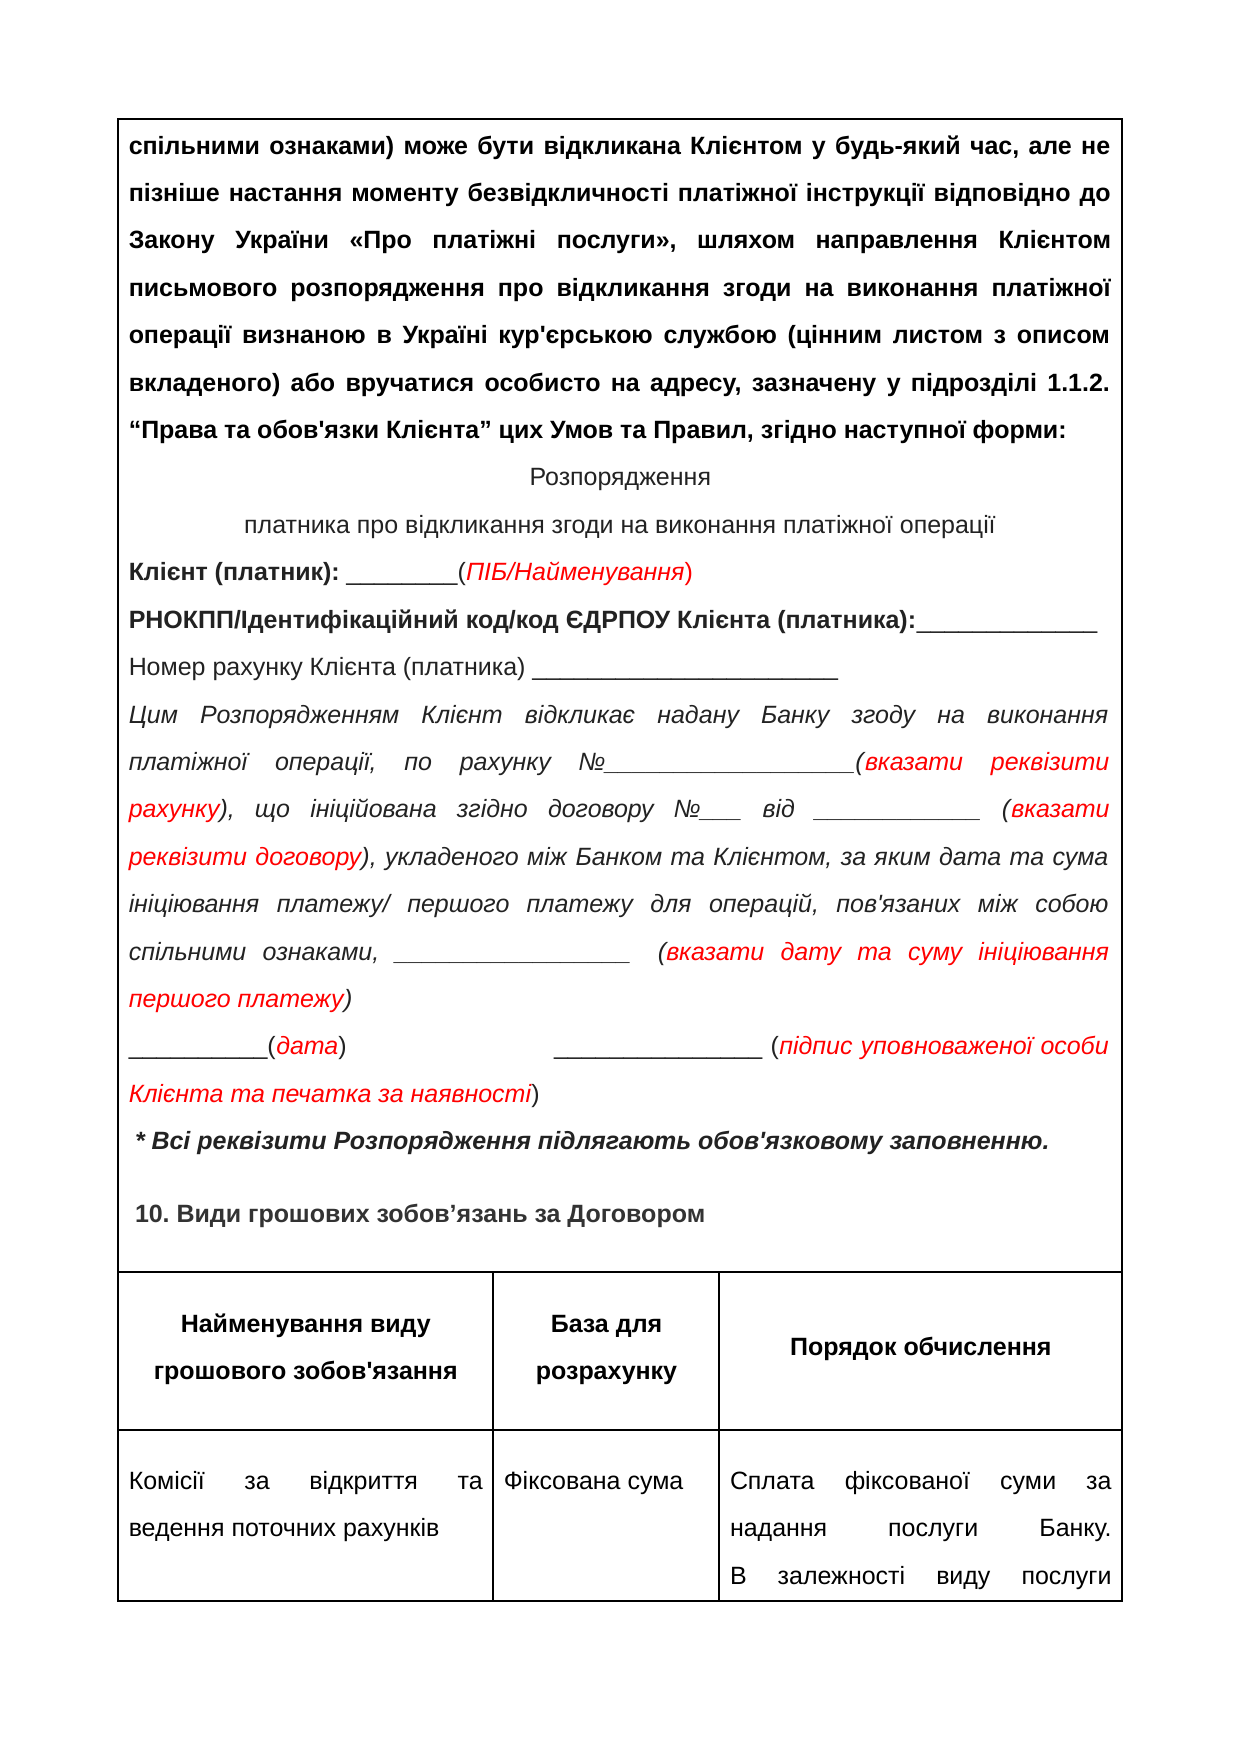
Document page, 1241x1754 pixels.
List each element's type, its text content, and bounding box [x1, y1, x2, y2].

table_cell База для розрахунку [494, 1273, 718, 1428]
table_cell Сплата фіксованої суми за надання послуги Банку. В залежності виду послуги [720, 1431, 1121, 1600]
table_cell Найменування виду грошового зобов'язання [119, 1273, 492, 1428]
table_cell спільними ознаками) може бути відкликана Клієнтом у будь-який час, але не пізніше настання моменту безвідкличності платіжної інструкції відповідно до Закону України «Про платіжні послуги», шляхом направлення Клієнтом письмового розпорядження про відкликання згоди на виконання платіжної операції визнаною в Україні кур'єрською службою (цінним листом з описом вкладеного) або вручатися особисто на адресу, зазначену у підрозділі 1.1.2. “Права та обов'язки Клієнта” цих Умов та Правил, згідно наступної форми: Розпорядження платника про відкликання згоди на виконання платіжної операції Клієнт (платник): ________(ПІБ/Найменування) РНОКПП/Ідентифікаційний код/код ЄДРПОУ Клієнта (платника):_____________ Номер рахунку Клієнта (платника) ______________________ Цим Розпорядженням Клієнт відкликає надану Банку згоду на виконання платіжної операції, по рахунку №__________________(вказати реквізити рахунку), що ініційована згідно договору №___ від ____________ (вказати реквізити договору), укладеного між Банком та Клієнтом, за яким дата та сума ініціювання платежу/ першого платежу для операцій, пов'язаних між собою спільними ознаками, _________________ (вказати дату та суму ініціювання першого платежу) __________(дата) _______________ (підпис уповноваженої особи Клієнта та печатка за наявності) * Всі реквізити Розпорядження підлягають обов'язковому заповненню. 10. Види грошових зобов’язань за Договором [119, 120, 1121, 1271]
table_cell Порядок обчислення [720, 1273, 1121, 1428]
table_cell Комісії за відкриття та ведення поточних рахунків [119, 1431, 492, 1600]
table_cell Фіксована сума [494, 1431, 718, 1600]
